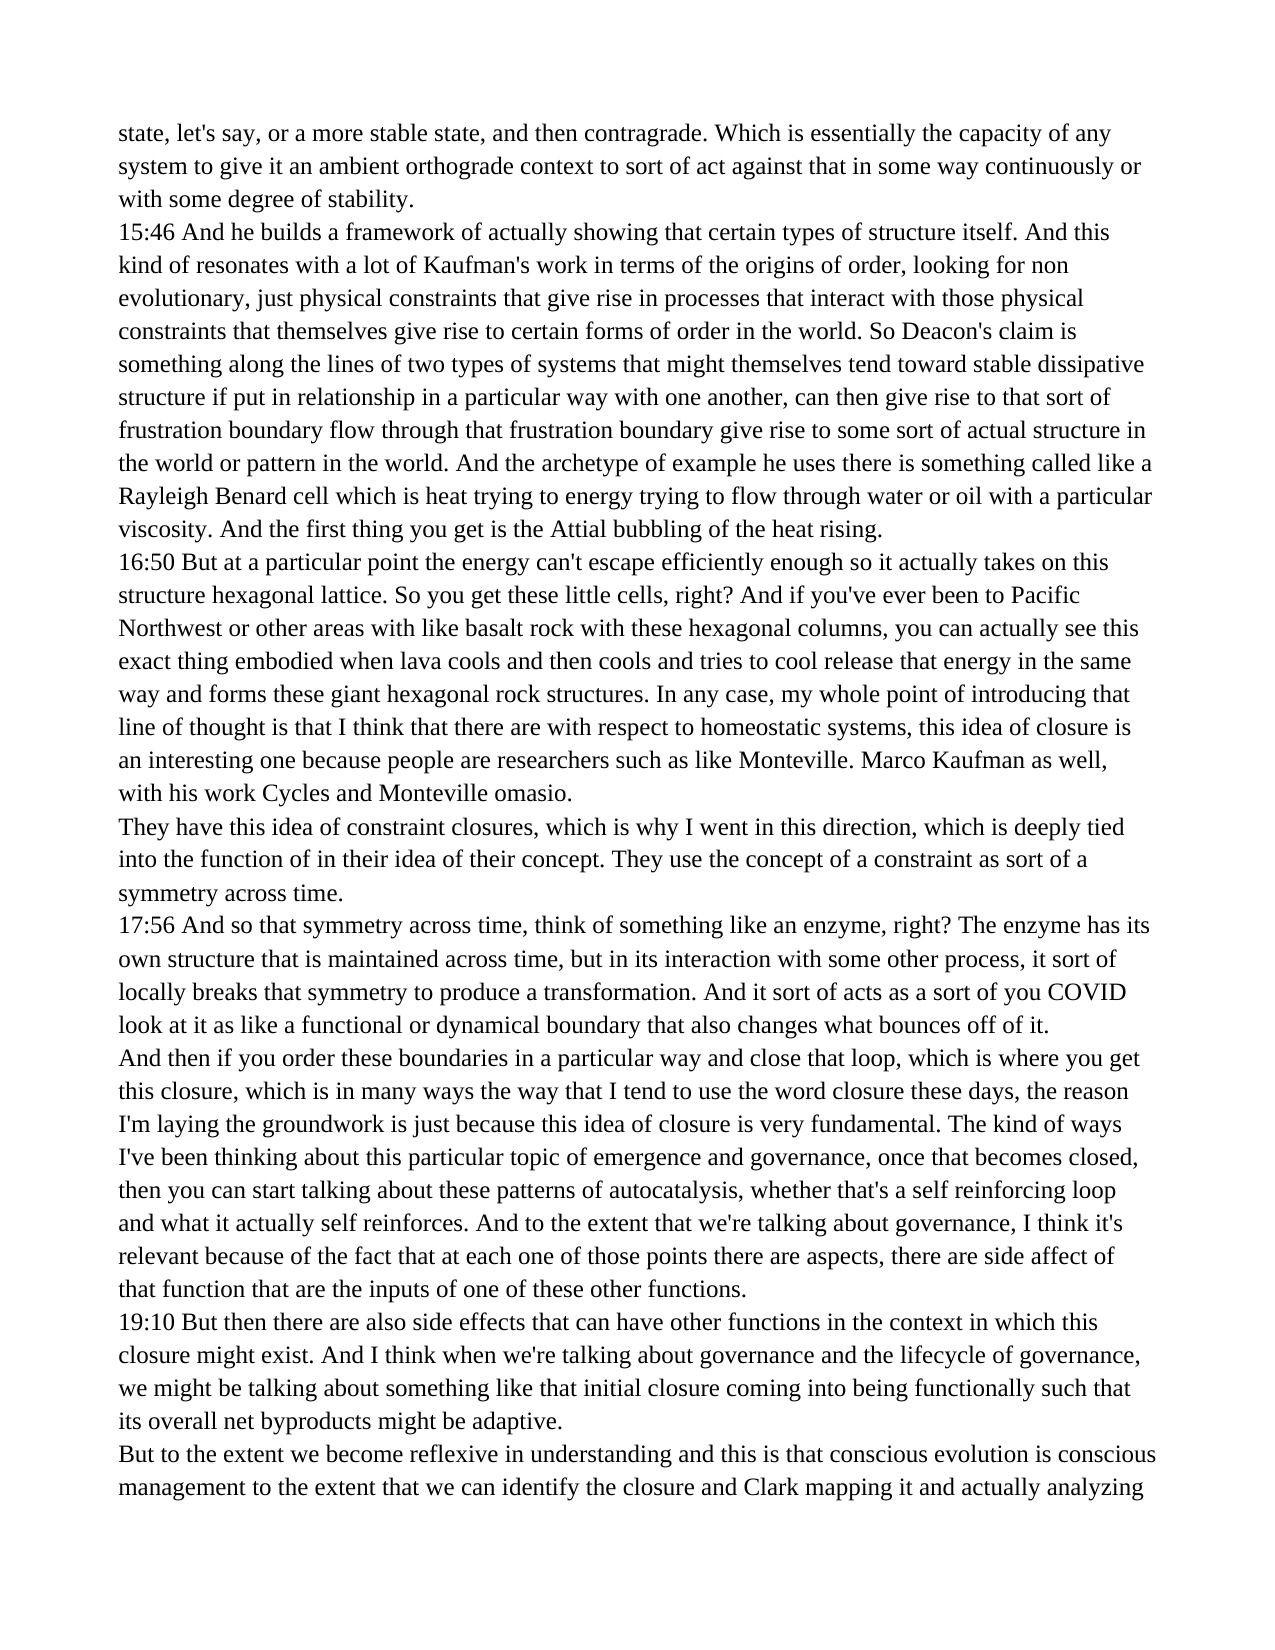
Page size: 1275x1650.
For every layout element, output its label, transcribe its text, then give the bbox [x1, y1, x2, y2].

text 19:10 But then there are also side effects that can have other functions in the context in which this closure might exist. And I think when we're talking about governance and the lifecycle of governance, we might be talking about something like that initial closure coming into being functionally such that its overall net byproducts might be adaptive. [118, 1307, 1157, 1435]
text 15:46 And he builds a framework of actually showing that certain types of structure itself. And this kind of resonates with a lot of Kaufman's work in terms of the origins of order, looking for non evolutionary, just physical constraints that give rise in processes that interact with those physical constraints that themselves give rise to certain forms of order in the world. So Deacon's claim is something along the lines of two types of systems that might themselves tend toward stable dissipative structure if put in relationship in a particular way with one another, can then give rise to that sort of frustration boundary flow through that frustration boundary give rise to some sort of actual structure in the world or pattern in the world. And the archetype of example he uses there is something called like a Rayleigh Benard cell which is heat trying to energy trying to flow through water or oil with a particular viscosity. And the first thing you get is the Attial bubbling of the heat rising. [118, 217, 1157, 543]
text But to the extent we become reflexive in understanding and this is that conscious evolution is conscious management to the extent that we can identify the closure and Clark mapping it and actually analyzing [118, 1439, 1157, 1501]
text 17:56 And so that symmetry across time, think of something like an enzyme, right? The enzyme has its own structure that is maintained across time, but in its interaction with some other process, it sort of locally breaks that symmetry to produce a transformation. And it sort of acts as a sort of you COVID look at it as like a functional or dynamical boundary that also changes what bounces off of it. [118, 911, 1157, 1038]
text state, let's say, or a more stable state, and then contragrade. Which is essentially the capacity of any system to give it an ambient orthograde context to sort of act against that in some way continuously or with some degree of stability. [118, 118, 1157, 213]
text And then if you order these boundaries in a particular way and close that loop, which is where you get this closure, which is in many ways the way that I tend to use the word closure these days, the reason I'm laying the groundwork is just because this idea of closure is very fundamental. The kind of ways I've been thinking about this particular topic of emergence and governance, once that becomes closed, then you can start talking about these patterns of autocatalysis, whether that's a self reinforcing loop and what it actually self reinforces. And to the extent that we're talking about governance, I think it's relevant because of the fact that at each one of those points there are aspects, there are side affect of that function that are the inputs of one of these other functions. [118, 1043, 1157, 1303]
text 16:50 But at a particular point the energy can't escape efficiently enough so it actually takes on this structure hexagonal lattice. So you get these little cells, right? And if you've ever been to Pacific Northwest or other areas with like basalt rock with these hexagonal columns, you can actually see this exact thing embodied when lava cools and then cools and tries to cool release that energy in the same way and forms these giant hexagonal rock structures. In any case, my whole point of introducing that line of thought is that I think that there are with respect to homeostatic systems, this idea of closure is an interesting one because people are researchers such as like Monteville. Marco Kaufman as well, with his work Cycles and Monteville omasio. [118, 547, 1157, 807]
text They have this idea of constraint closures, which is why I went in this direction, which is deeply tied into the function of in their idea of their concept. They use the concept of a constraint as sort of a symmetry across time. [118, 812, 1157, 906]
